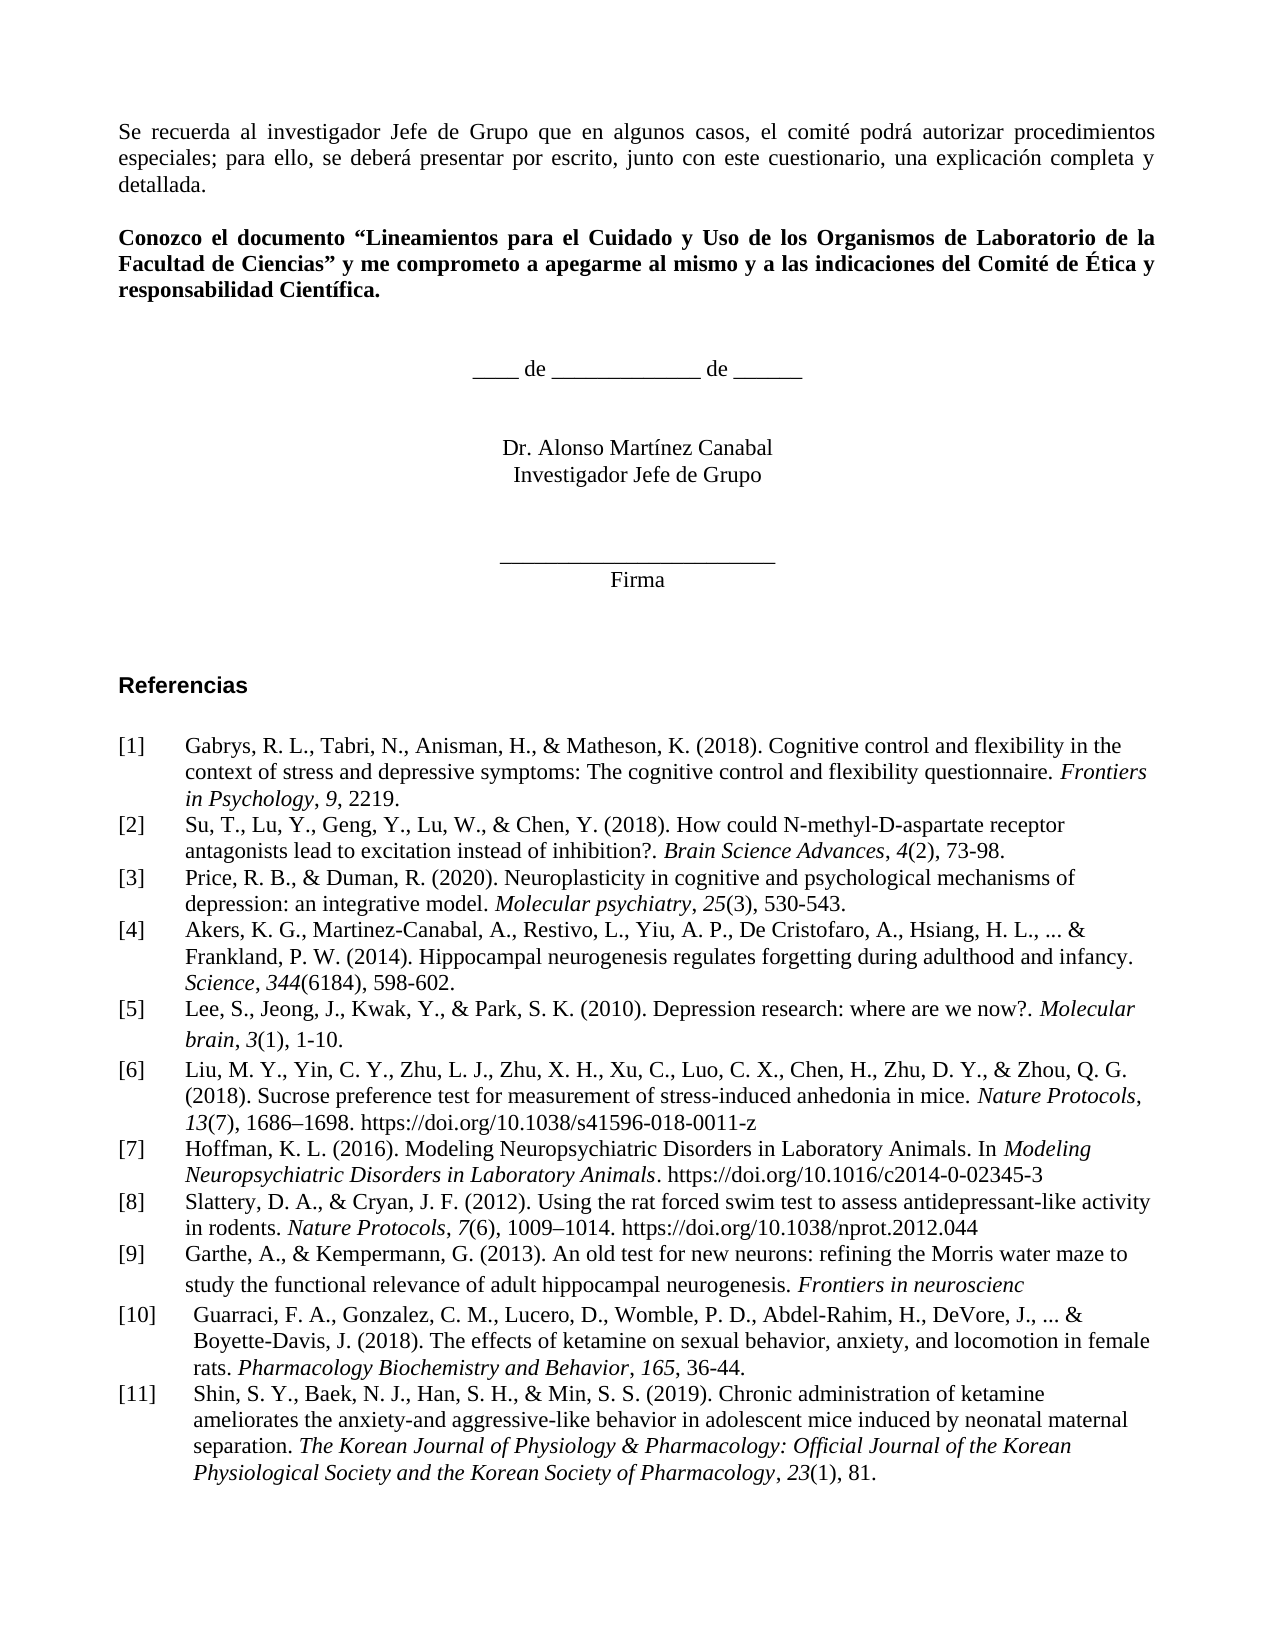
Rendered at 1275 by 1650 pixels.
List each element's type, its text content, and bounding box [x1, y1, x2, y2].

text Conozco el documento “Lineamientos para el Cuidado y Uso de los Organismos de Laboratorio de la Facultad de Ciencias” y me comprometo a apegarme al mismo y a las indicaciones del Comité de Ética y responsabilidad Científica. [118, 223, 1157, 303]
text [7] Hoffman, K. L. (2016). Modeling Neuropsychiatric Disorders in Laboratory Animals. In Modeling Neuropsychiatric Disorders in Laboratory Animals. https://doi.org/10.1016/c2014-0-02345-3 [118, 1135, 1157, 1188]
text [3] Price, R. B., & Duman, R. (2020). Neuroplasticity in cognitive and psychological mechanisms of depression: an integrative model. Molecular psychiatry, 25(3), 530-543. [118, 864, 1157, 916]
text [6] Liu, M. Y., Yin, C. Y., Zhu, L. J., Zhu, X. H., Xu, C., Luo, C. X., Chen, H., Zhu, D. Y., & Zhou, Q. G. (2018). Sucrose preference test for measurement of stress-induced anhedonia in mice. Nature Protocols, 13(7), 1686–1698. https://doi.org/10.1038/s41596-018-0011-z [118, 1056, 1157, 1135]
text [1] Gabrys, R. L., Tabri, N., Anisman, H., & Matheson, K. (2018). Cognitive control and flexibility in the context of stress and depressive symptoms: The cognitive control and flexibility questionnaire. Frontiers in Psychology, 9, 2219. [118, 732, 1157, 811]
text Investigador Jefe de Grupo [118, 461, 1157, 487]
text [11] Shin, S. Y., Baek, N. J., Han, S. H., & Min, S. S. (2019). Chronic administration of ketamine ameliorates the anxiety-and aggressive-like behavior in adolescent mice induced by neonatal maternal separation. The Korean Journal of Physiology & Pharmacology: Official Journal of the Korean Physiological Society and the Korean Society of Pharmacology, 23(1), 81. [118, 1380, 1157, 1485]
text Firma [118, 566, 1157, 592]
text Se recuerda al investigador Jefe de Grupo que en algunos casos, el comité podrá autorizar procedimientos especiales; para ello, se deberá presentar por escrito, junto con este cuestionario, una explicación completa y detallada. [118, 118, 1157, 197]
text Referencias [118, 672, 1157, 698]
text ____ de _____________ de ______ [118, 355, 1157, 382]
text ________________________ [118, 540, 1157, 566]
text [5] Lee, S., Jeong, J., Kwak, Y., & Park, S. K. (2010). Depression research: where are we now?. Molecular brain, 3(1), 1-10. [118, 996, 1157, 1052]
text [4] Akers, K. G., Martinez-Canabal, A., Restivo, L., Yiu, A. P., De Cristofaro, A., Hsiang, H. L., ... & Frankland, P. W. (2014). Hippocampal neurogenesis regulates forgetting during adulthood and infancy. Science, 344(6184), 598-602. [118, 916, 1157, 996]
text Dr. Alonso Martínez Canabal [118, 434, 1157, 461]
text [2] Su, T., Lu, Y., Geng, Y., Lu, W., & Chen, Y. (2018). How could N-methyl-D-aspartate receptor antagonists lead to excitation instead of inhibition?. Brain Science Advances, 4(2), 73-98. [118, 811, 1157, 864]
text [10] Guarraci, F. A., Gonzalez, C. M., Lucero, D., Womble, P. D., Abdel-Rahim, H., DeVore, J., ... & Boyette-Davis, J. (2018). The effects of ketamine on sexual behavior, anxiety, and locomotion in female rats. Pharmacology Biochemistry and Behavior, 165, 36-44. [118, 1301, 1157, 1380]
text [9] Garthe, A., & Kempermann, G. (2013). An old test for new neurons: refining the Morris water maze to study the functional relevance of adult hippocampal neurogenesis. Frontiers in neuroscienc [118, 1240, 1157, 1297]
text [8] Slattery, D. A., & Cryan, J. F. (2012). Using the rat forced swim test to assess antidepressant-like activity in rodents. Nature Protocols, 7(6), 1009–1014. https://doi.org/10.1038/nprot.2012.044 [118, 1188, 1157, 1240]
